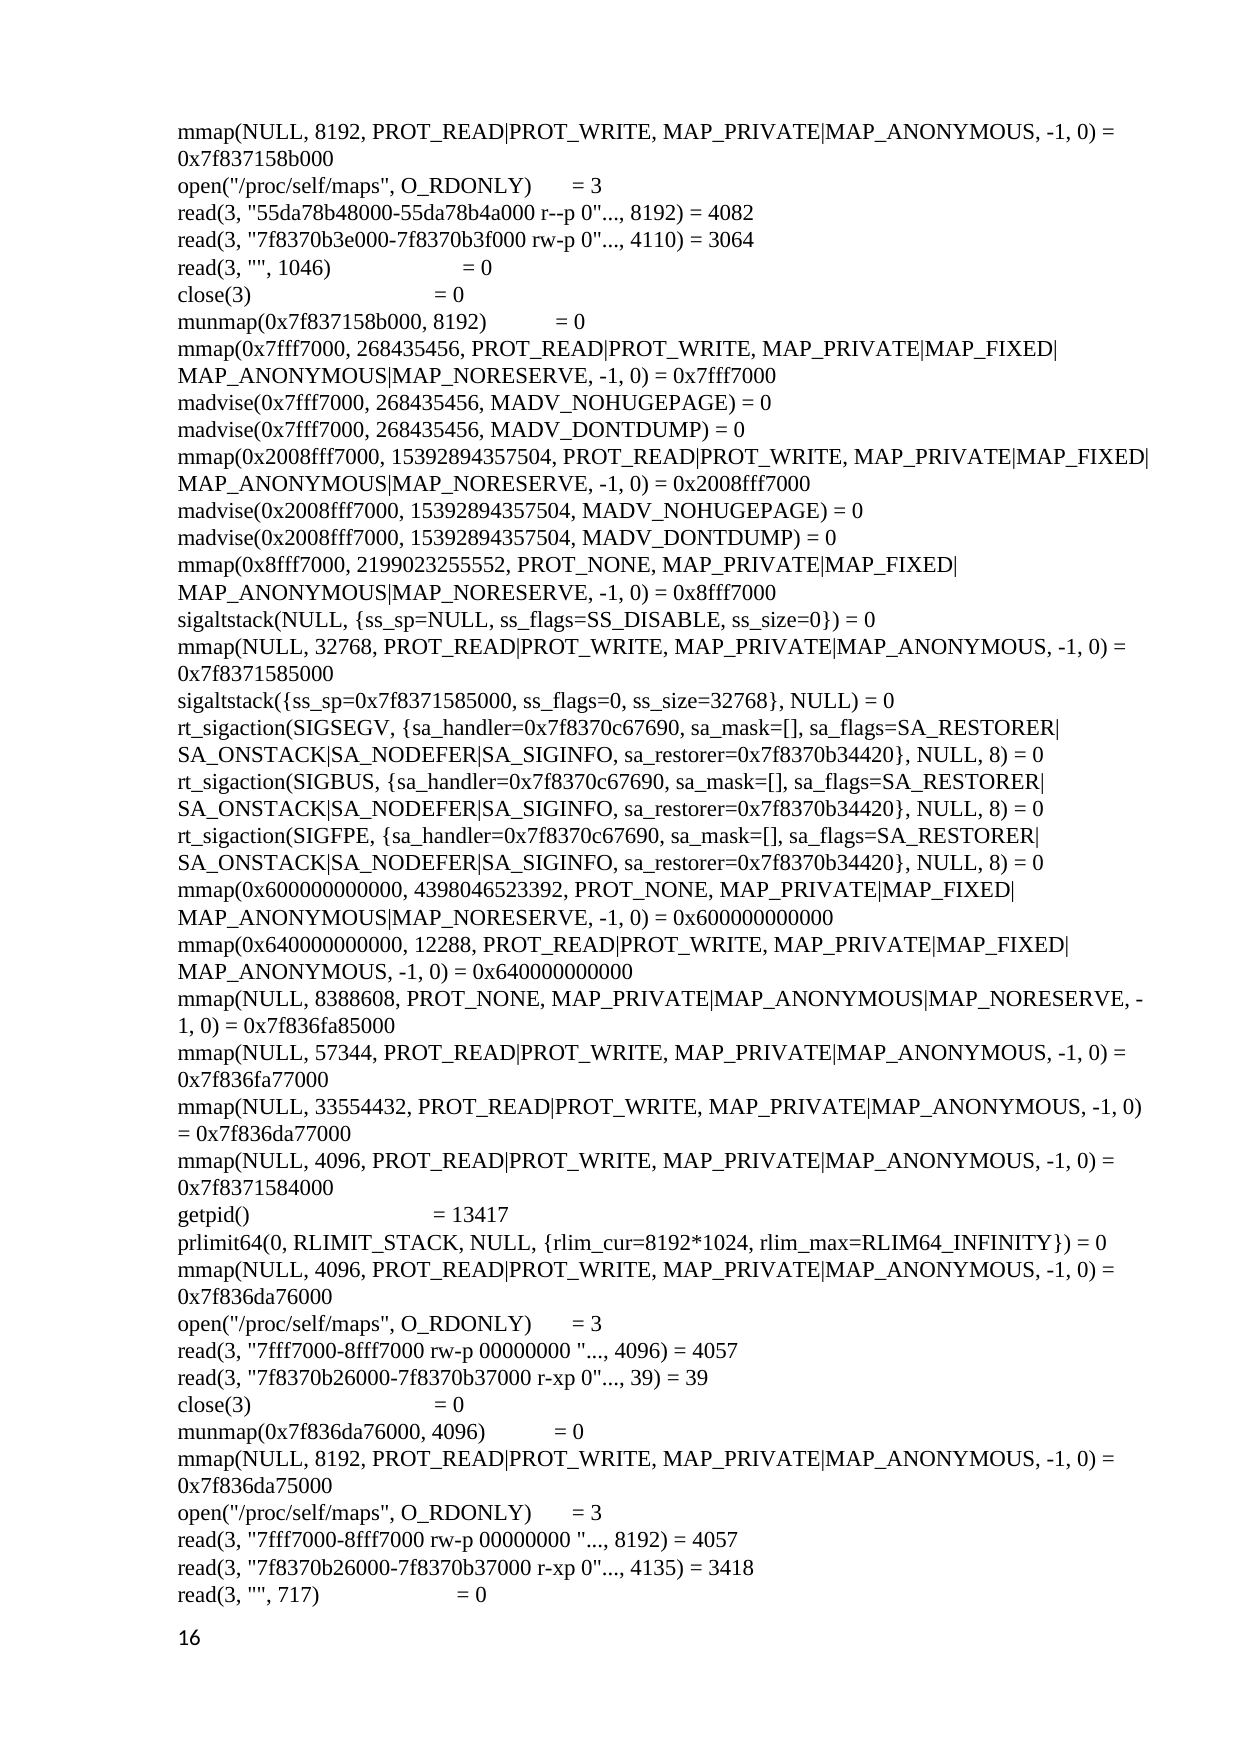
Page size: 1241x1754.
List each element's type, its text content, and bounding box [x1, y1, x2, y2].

text rt_sigaction(SIGSEGV, {sa_handler=0x7f8370c67690, sa_mask=[], sa_flags=SA_RESTORER|SA_ONSTACK|SA_NODEFER|SA_SIGINFO, sa_restorer=0x7f8370b34420}, NULL, 8) = 0 [177, 714, 1152, 767]
text madvise(0x7fff7000, 268435456, MADV_NOHUGEPAGE) = 0 [177, 389, 1152, 415]
text mmap(0x600000000000, 4398046523392, PROT_NONE, MAP_PRIVATE|MAP_FIXED|MAP_ANONYMOUS|MAP_NORESERVE, -1, 0) = 0x600000000000 [177, 876, 1152, 930]
text mmap(0x2008fff7000, 15392894357504, PROT_READ|PROT_WRITE, MAP_PRIVATE|MAP_FIXED|MAP_ANONYMOUS|MAP_NORESERVE, -1, 0) = 0x2008fff7000 [177, 443, 1152, 497]
text madvise(0x2008fff7000, 15392894357504, MADV_NOHUGEPAGE) = 0 [177, 497, 1152, 524]
text sigaltstack({ss_sp=0x7f8371585000, ss_flags=0, ss_size=32768}, NULL) = 0 [177, 687, 1152, 713]
text read(3, "55da78b48000-55da78b4a000 r--p 0"..., 8192) = 4082 [177, 199, 1152, 226]
text open("/proc/self/maps", O_RDONLY) = 3 [177, 1310, 1152, 1336]
text munmap(0x7f836da76000, 4096) = 0 [177, 1418, 1152, 1444]
text rt_sigaction(SIGFPE, {sa_handler=0x7f8370c67690, sa_mask=[], sa_flags=SA_RESTORER|SA_ONSTACK|SA_NODEFER|SA_SIGINFO, sa_restorer=0x7f8370b34420}, NULL, 8) = 0 [177, 822, 1152, 876]
text prlimit64(0, RLIMIT_STACK, NULL, {rlim_cur=8192*1024, rlim_max=RLIM64_INFINITY}) = 0 [177, 1228, 1152, 1255]
text open("/proc/self/maps", O_RDONLY) = 3 [177, 172, 1152, 199]
text open("/proc/self/maps", O_RDONLY) = 3 [177, 1499, 1152, 1526]
text mmap(NULL, 8192, PROT_READ|PROT_WRITE, MAP_PRIVATE|MAP_ANONYMOUS, -1, 0) = 0x7f837158b000 [177, 118, 1152, 172]
text mmap(NULL, 4096, PROT_READ|PROT_WRITE, MAP_PRIVATE|MAP_ANONYMOUS, -1, 0) = 0x7f8371584000 [177, 1147, 1152, 1201]
text mmap(0x8fff7000, 2199023255552, PROT_NONE, MAP_PRIVATE|MAP_FIXED|MAP_ANONYMOUS|MAP_NORESERVE, -1, 0) = 0x8fff7000 [177, 551, 1152, 605]
text read(3, "7fff7000-8fff7000 rw-p 00000000 "..., 8192) = 4057 [177, 1526, 1152, 1553]
text mmap(0x7fff7000, 268435456, PROT_READ|PROT_WRITE, MAP_PRIVATE|MAP_FIXED|MAP_ANONYMOUS|MAP_NORESERVE, -1, 0) = 0x7fff7000 [177, 335, 1152, 388]
text mmap(NULL, 8388608, PROT_NONE, MAP_PRIVATE|MAP_ANONYMOUS|MAP_NORESERVE, -1, 0) = 0x7f836fa85000 [177, 985, 1152, 1038]
text read(3, "7f8370b3e000-7f8370b3f000 rw-p 0"..., 4110) = 3064 [177, 226, 1152, 253]
text read(3, "", 1046) = 0 [177, 253, 1152, 280]
text munmap(0x7f837158b000, 8192) = 0 [177, 308, 1152, 334]
text madvise(0x2008fff7000, 15392894357504, MADV_DONTDUMP) = 0 [177, 524, 1152, 551]
text read(3, "7f8370b26000-7f8370b37000 r-xp 0"..., 4135) = 3418 [177, 1553, 1152, 1580]
text getpid() = 13417 [177, 1201, 1152, 1228]
text madvise(0x7fff7000, 268435456, MADV_DONTDUMP) = 0 [177, 416, 1152, 442]
text close(3) = 0 [177, 1391, 1152, 1417]
text mmap(NULL, 57344, PROT_READ|PROT_WRITE, MAP_PRIVATE|MAP_ANONYMOUS, -1, 0) = 0x7f836fa77000 [177, 1039, 1152, 1092]
text read(3, "7fff7000-8fff7000 rw-p 00000000 "..., 4096) = 4057 [177, 1337, 1152, 1363]
text read(3, "", 717) = 0 [177, 1581, 1152, 1607]
text mmap(0x640000000000, 12288, PROT_READ|PROT_WRITE, MAP_PRIVATE|MAP_FIXED|MAP_ANONYMOUS, -1, 0) = 0x640000000000 [177, 931, 1152, 984]
text mmap(NULL, 8192, PROT_READ|PROT_WRITE, MAP_PRIVATE|MAP_ANONYMOUS, -1, 0) = 0x7f836da75000 [177, 1445, 1152, 1499]
text mmap(NULL, 32768, PROT_READ|PROT_WRITE, MAP_PRIVATE|MAP_ANONYMOUS, -1, 0) = 0x7f8371585000 [177, 633, 1152, 686]
text read(3, "7f8370b26000-7f8370b37000 r-xp 0"..., 39) = 39 [177, 1364, 1152, 1390]
text mmap(NULL, 4096, PROT_READ|PROT_WRITE, MAP_PRIVATE|MAP_ANONYMOUS, -1, 0) = 0x7f836da76000 [177, 1256, 1152, 1309]
text close(3) = 0 [177, 281, 1152, 307]
text mmap(NULL, 33554432, PROT_READ|PROT_WRITE, MAP_PRIVATE|MAP_ANONYMOUS, -1, 0) = 0x7f836da77000 [177, 1093, 1152, 1147]
text rt_sigaction(SIGBUS, {sa_handler=0x7f8370c67690, sa_mask=[], sa_flags=SA_RESTORER|SA_ONSTACK|SA_NODEFER|SA_SIGINFO, sa_restorer=0x7f8370b34420}, NULL, 8) = 0 [177, 768, 1152, 822]
text sigaltstack(NULL, {ss_sp=NULL, ss_flags=SS_DISABLE, ss_size=0}) = 0 [177, 606, 1152, 632]
